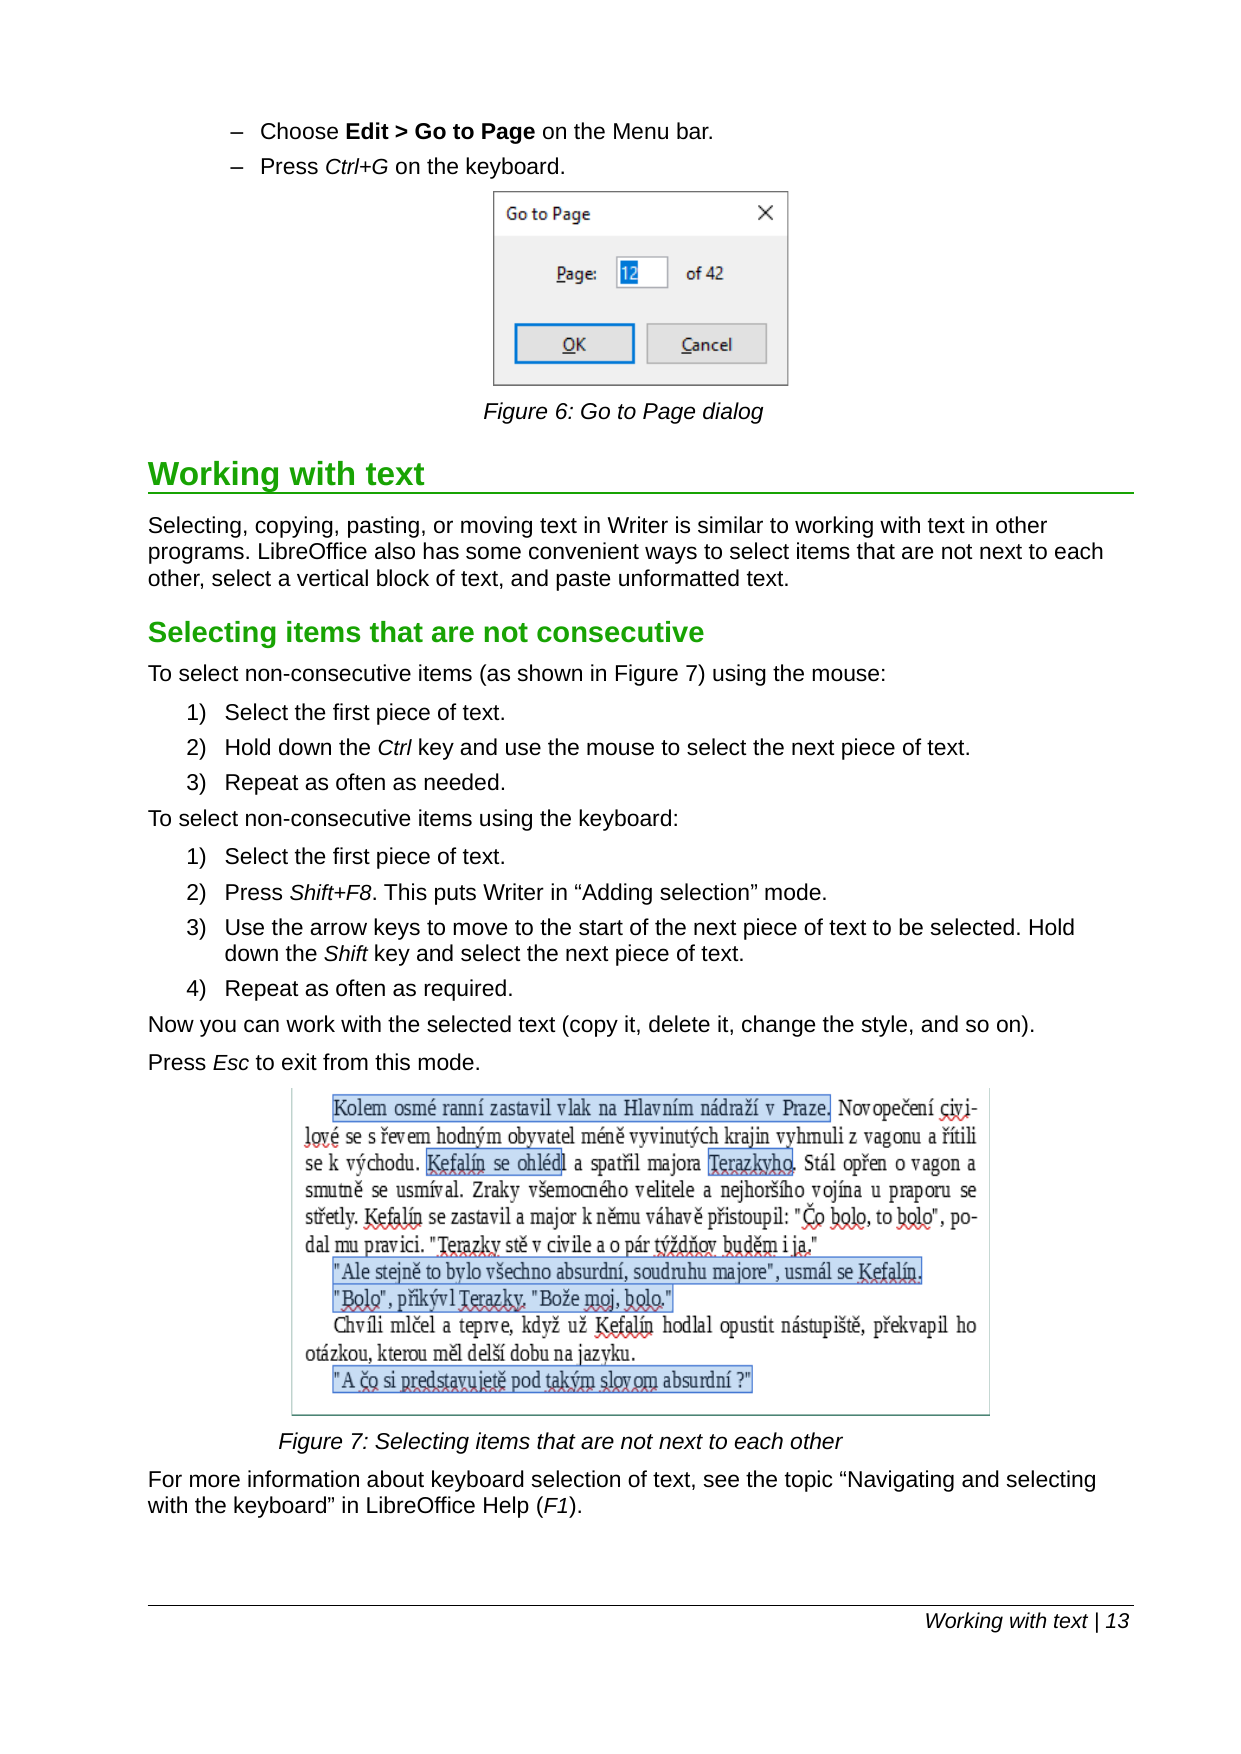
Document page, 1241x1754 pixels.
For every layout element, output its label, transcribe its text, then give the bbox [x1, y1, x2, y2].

text For more information about keyboard selection of text, see the topic “Navigating and selecting with the keyboard” in LibreOffice Help (F1). [148, 1466, 1134, 1519]
picture [291, 1088, 990, 1416]
picture [493, 191, 789, 386]
list Repeat as often as needed. [207, 769, 1134, 796]
subtitle Selecting items that are not consecutive [148, 615, 1134, 648]
text To select non-consecutive items (as shown in Figure 7) using the mouse: [148, 660, 1134, 686]
list Choose Edit > Go to Page on the Menu bar. [230, 118, 1134, 144]
list Repeat as often as required. [207, 975, 1134, 1002]
list Hold down the Ctrl key and use the mouse to select the next piece of text. [207, 734, 1134, 760]
list Use the arrow keys to move to the start of the next piece of text to be selected. Hold down the Shift key and select the next piece of text. [207, 914, 1134, 966]
text Press Esc to exit from this mode. [148, 1049, 1134, 1076]
text Figure 6: Go to Page dialog [483, 398, 798, 424]
list Select the first piece of text. [207, 843, 1134, 870]
list Press Shift+F8. This puts Writer in “Adding selection” mode. [207, 878, 1134, 905]
text Selecting, copying, pasting, or moving text in Writer is similar to working with text in other programs. LibreOffice also has some convenient ways to select items that are not next to each other, select a vertical block of text, and paste unformatted text. [148, 512, 1134, 591]
text Now you can work with the selected text (copy it, delete it, change the style, and so on). [148, 1011, 1134, 1037]
text To select non-consecutive items using the keyboard: [148, 804, 1134, 831]
text Figure 7: Selecting items that are not next to each other [278, 1428, 1003, 1454]
subtitle Working with text [148, 454, 1134, 492]
list Press Ctrl+G on the keyboard. [230, 153, 1134, 180]
list Select the first piece of text. [207, 699, 1134, 725]
